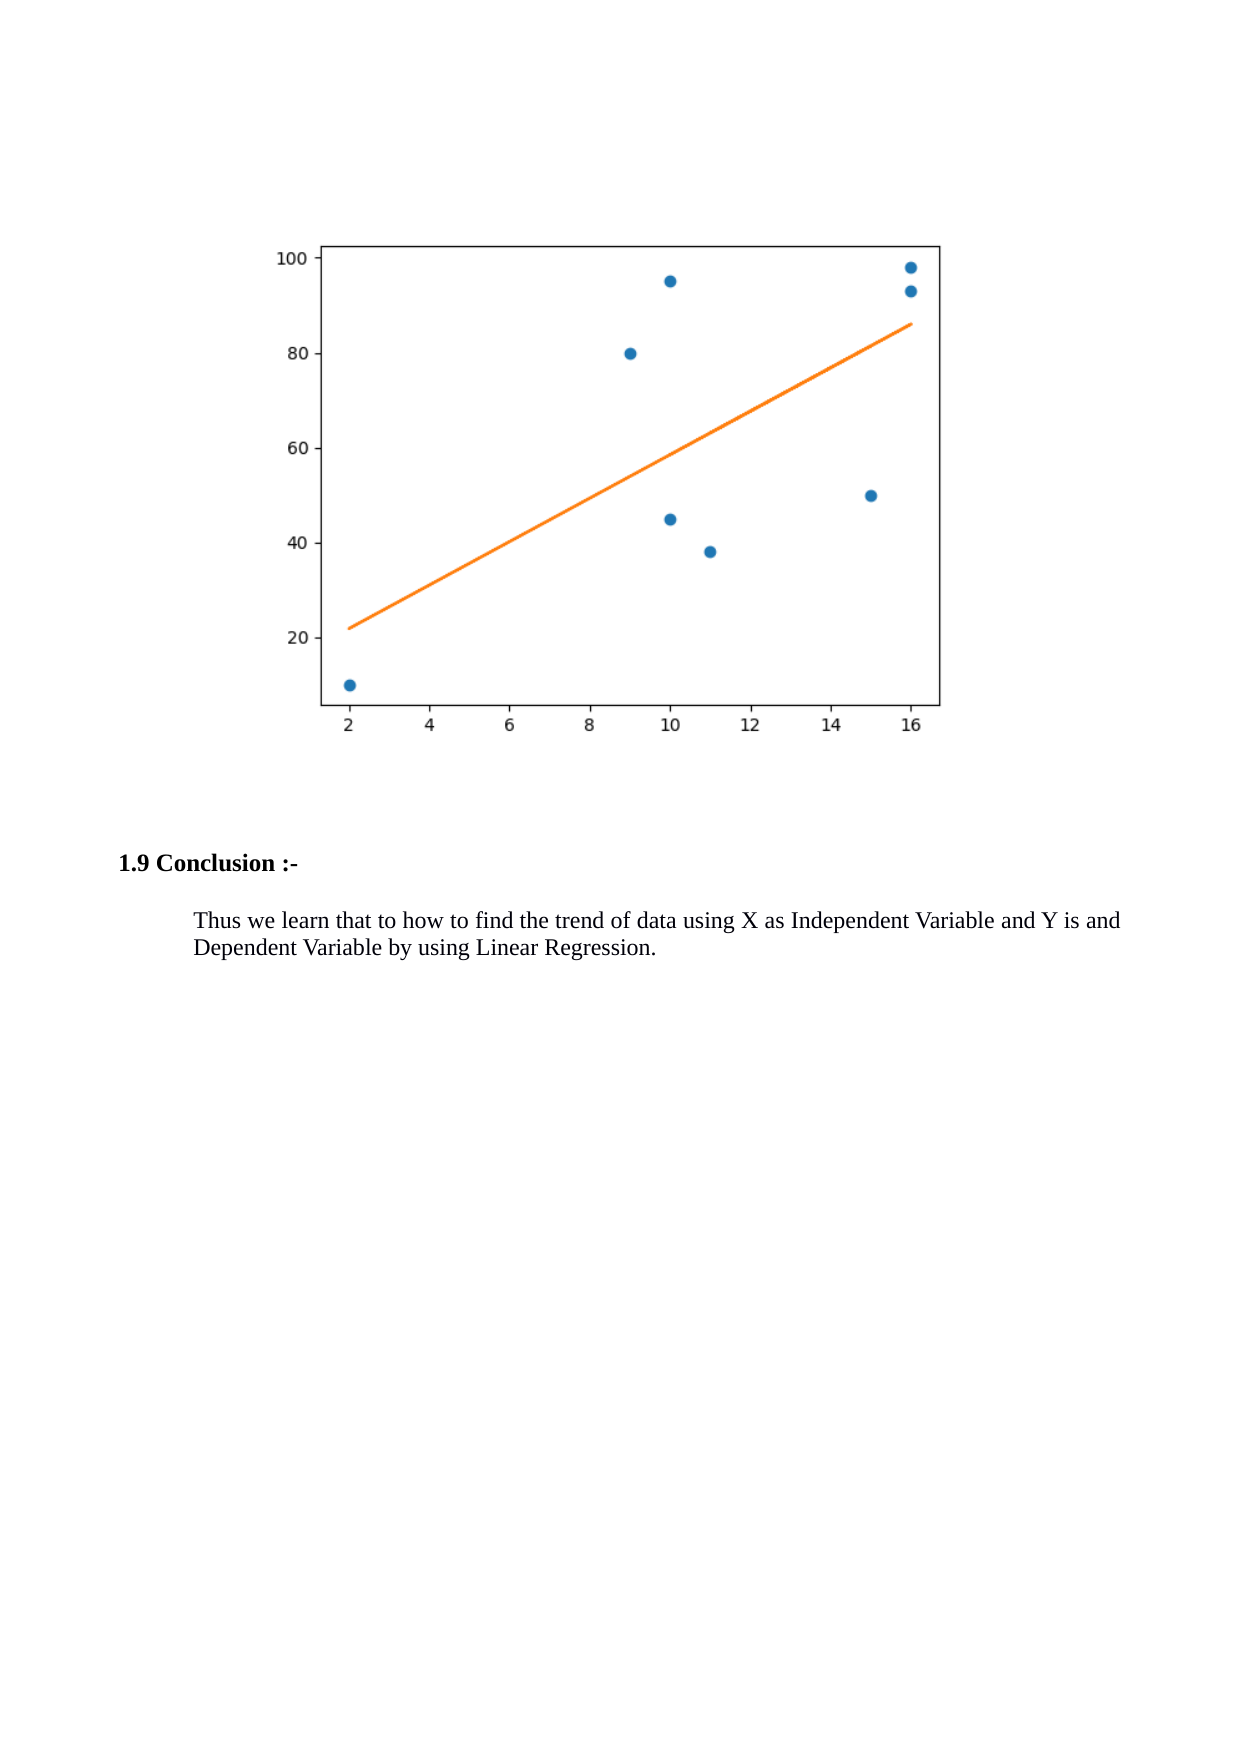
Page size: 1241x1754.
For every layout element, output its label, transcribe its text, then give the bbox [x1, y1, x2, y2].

text Thus we learn that to how to find the trend of data using X as Independent Variable and Y is and Dependent Variable by using Linear Regression. [193, 906, 1122, 961]
subtitle 1.9 Conclusion :- [118, 848, 1122, 877]
picture [221, 175, 1019, 771]
